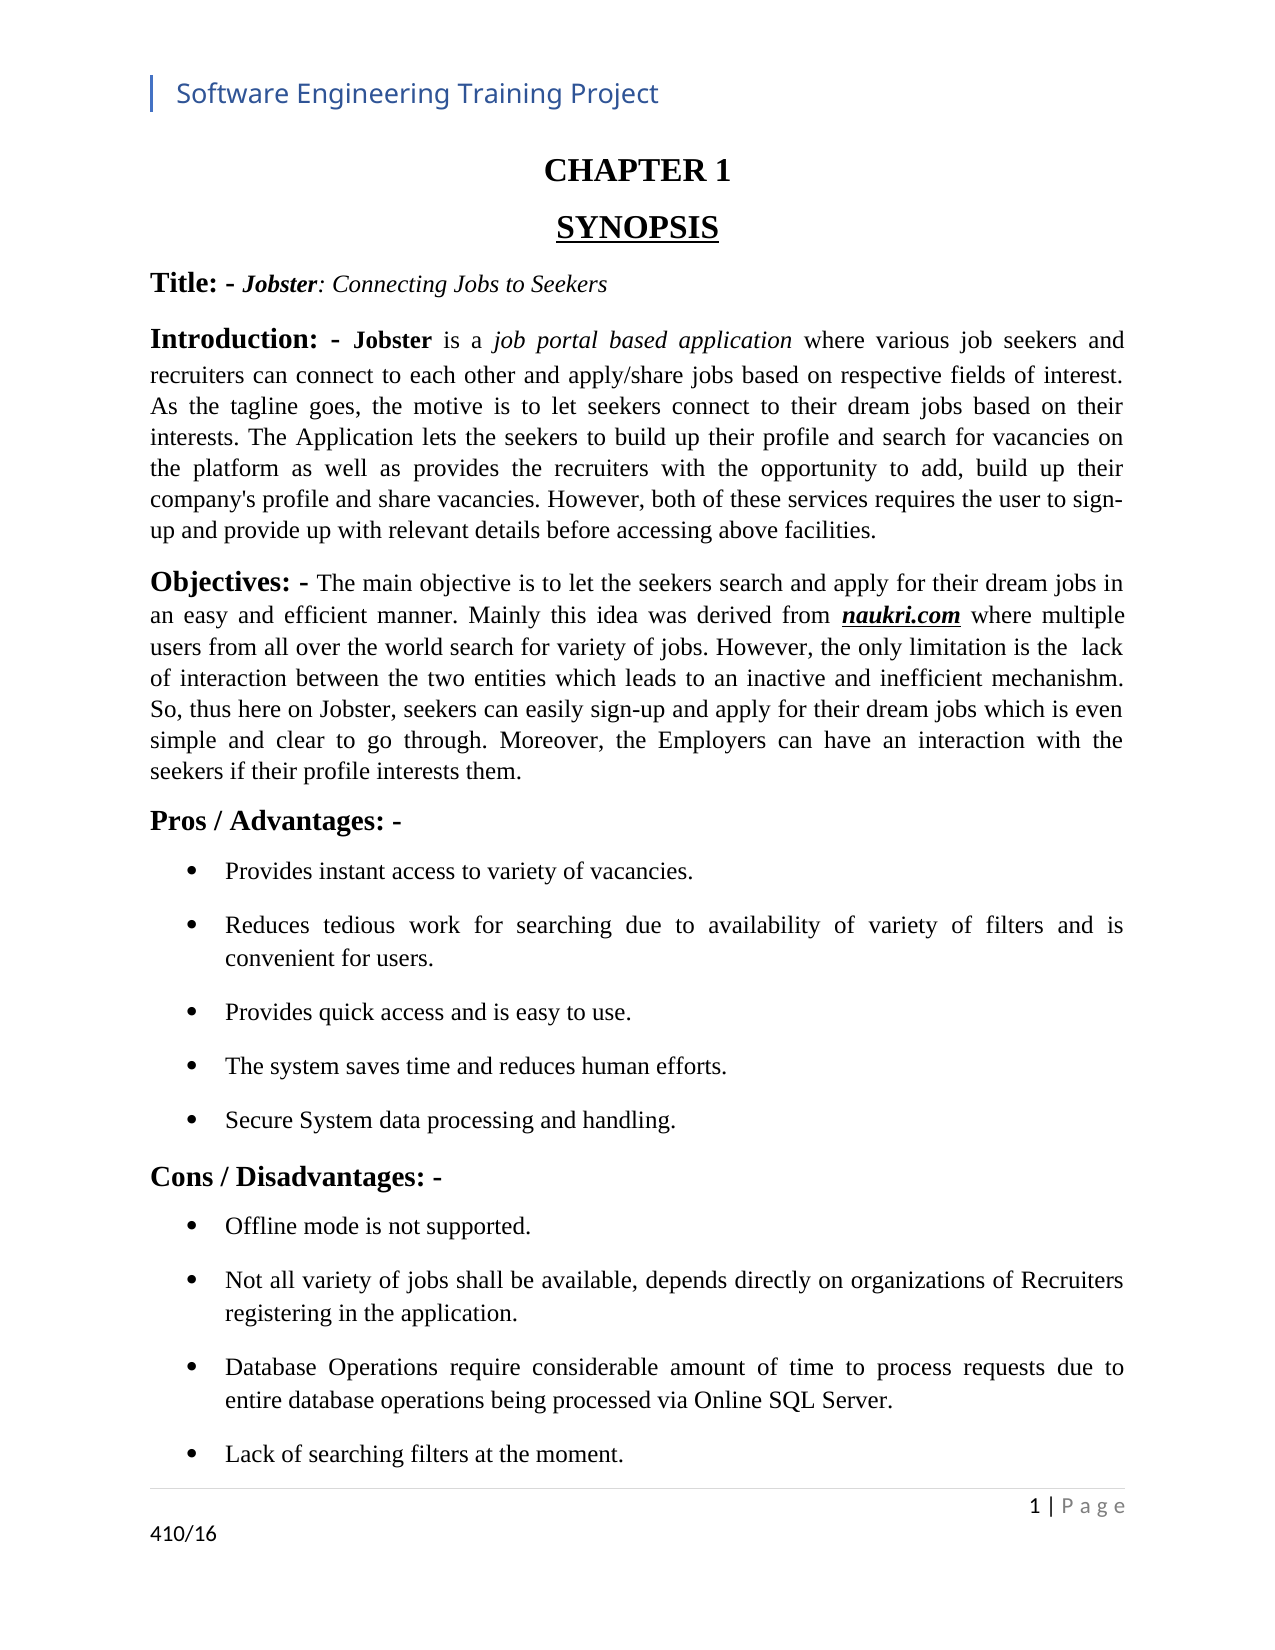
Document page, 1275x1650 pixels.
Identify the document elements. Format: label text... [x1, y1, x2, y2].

text CHAPTER 1 [150, 150, 1125, 188]
list Not all variety of jobs shall be available, depends directly on organizations of Recruiters registering in the application. [187, 1265, 1125, 1327]
list Provides quick access and is easy to use. [187, 997, 1125, 1026]
list Secure System data processing and handling. [187, 1105, 1125, 1133]
text Objectives: - The main objective is to let the seekers search and apply for their dream jobs in an easy and efficient manner. Mainly this idea was derived from naukri.com where multiple users from all over the world search for variety of jobs. However, the only limitation is the lack of interaction between the two entities which leads to an inactive and inefficient mechanishm. So, thus here on Jobster, seekers can easily sign-up and apply for their dream jobs which is even simple and clear to go through. Moreover, the Employers can have an interaction with the seekers if their profile interests them. [150, 563, 1125, 784]
list Reduces tedious work for searching due to availability of variety of filters and is convenient for users. [187, 910, 1125, 972]
text SYNOPSIS [150, 207, 1125, 246]
text Pros / Advantages: - [150, 803, 1125, 837]
list Lack of searching filters at the moment. [187, 1439, 1125, 1468]
list Provides instant access to variety of vacancies. [187, 856, 1125, 885]
text Title: - Jobster: Connecting Jobs to Seekers [150, 265, 1125, 298]
text Cons / Disadvantages: - [150, 1159, 1125, 1192]
text Introduction: - Jobster is a job portal based application where various job seekers and recruiters can connect to each other and apply/share jobs based on respective fields of interest. As the tagline goes, the motive is to let seekers connect to their dream jobs based on their interests. The Application lets the seekers to build up their profile and search for vacancies on the platform as well as provides the recruiters with the opportunity to add, build up their company's profile and share vacancies. However, both of these services requires the user to sign-up and provide up with relevant details before accessing above facilities. [150, 318, 1125, 544]
list Offline mode is not supported. [187, 1211, 1125, 1240]
list The system saves time and reduces human efforts. [187, 1051, 1125, 1080]
list Database Operations require considerable amount of time to process requests due to entire database operations being processed via Online SQL Server. [187, 1352, 1125, 1414]
